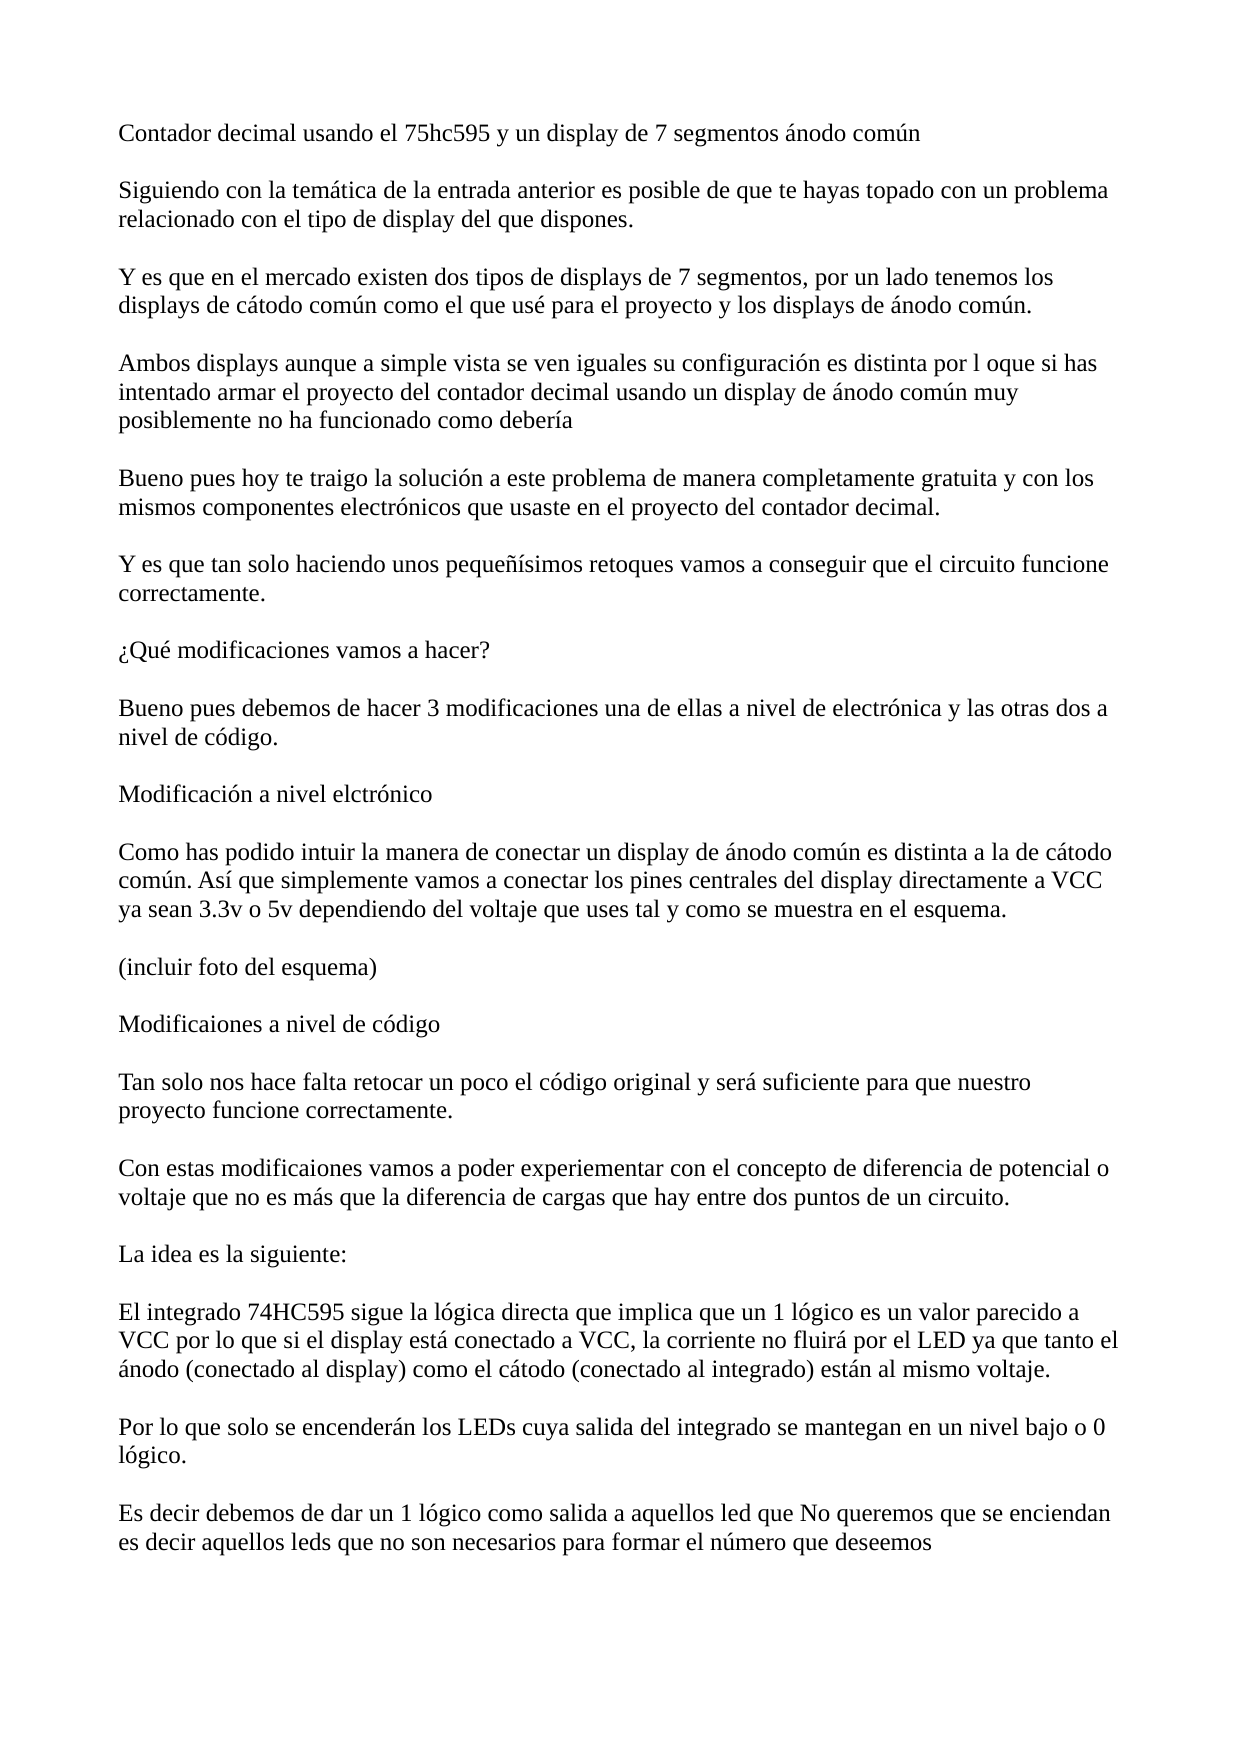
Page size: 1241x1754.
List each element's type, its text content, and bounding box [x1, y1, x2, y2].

text ¿Qué modificaciones vamos a hacer? [118, 636, 1122, 664]
text Modificaiones a nivel de código [118, 1009, 1122, 1038]
text (incluir foto del esquema) [118, 952, 1122, 981]
text Y es que tan solo haciendo unos pequeñísimos retoques vamos a conseguir que el circuito funcione correctamente. [118, 549, 1122, 607]
text Con estas modificaiones vamos a poder experiementar con el concepto de diferencia de potencial o voltaje que no es más que la diferencia de cargas que hay entre dos puntos de un circuito. [118, 1153, 1122, 1211]
text Bueno pues hoy te traigo la solución a este problema de manera completamente gratuita y con los mismos componentes electrónicos que usaste en el proyecto del contador decimal. [118, 463, 1122, 521]
text Es decir debemos de dar un 1 lógico como salida a aquellos led que No queremos que se enciendan es decir aquellos leds que no son necesarios para formar el número que deseemos [118, 1498, 1122, 1556]
text Como has podido intuir la manera de conectar un display de ánodo común es distinta a la de cátodo común. Así que simplemente vamos a conectar los pines centrales del display directamente a VCC ya sean 3.3v o 5v dependiendo del voltaje que uses tal y como se muestra en el esquema. [118, 837, 1122, 923]
text Bueno pues debemos de hacer 3 modificaciones una de ellas a nivel de electrónica y las otras dos a nivel de código. [118, 693, 1122, 751]
text La idea es la siguiente: [118, 1239, 1122, 1268]
text Contador decimal usando el 75hc595 y un display de 7 segmentos ánodo común [118, 118, 1122, 147]
text El integrado 74HC595 sigue la lógica directa que implica que un 1 lógico es un valor parecido a VCC por lo que si el display está conectado a VCC, la corriente no fluirá por el LED ya que tanto el ánodo (conectado al display) como el cátodo (conectado al integrado) están al mismo voltaje. [118, 1297, 1122, 1383]
text Siguiendo con la temática de la entrada anterior es posible de que te hayas topado con un problema relacionado con el tipo de display del que dispones. [118, 176, 1122, 233]
text Tan solo nos hace falta retocar un poco el código original y será suficiente para que nuestro proyecto funcione correctamente. [118, 1067, 1122, 1124]
text Por lo que solo se encenderán los LEDs cuya salida del integrado se mantegan en un nivel bajo o 0 lógico. [118, 1412, 1122, 1469]
text Modificación a nivel elctrónico [118, 779, 1122, 808]
text Y es que en el mercado existen dos tipos de displays de 7 segmentos, por un lado tenemos los displays de cátodo común como el que usé para el proyecto y los displays de ánodo común. [118, 262, 1122, 319]
text Ambos displays aunque a simple vista se ven iguales su configuración es distinta por l oque si has intentado armar el proyecto del contador decimal usando un display de ánodo común muy posiblemente no ha funcionado como debería [118, 348, 1122, 434]
